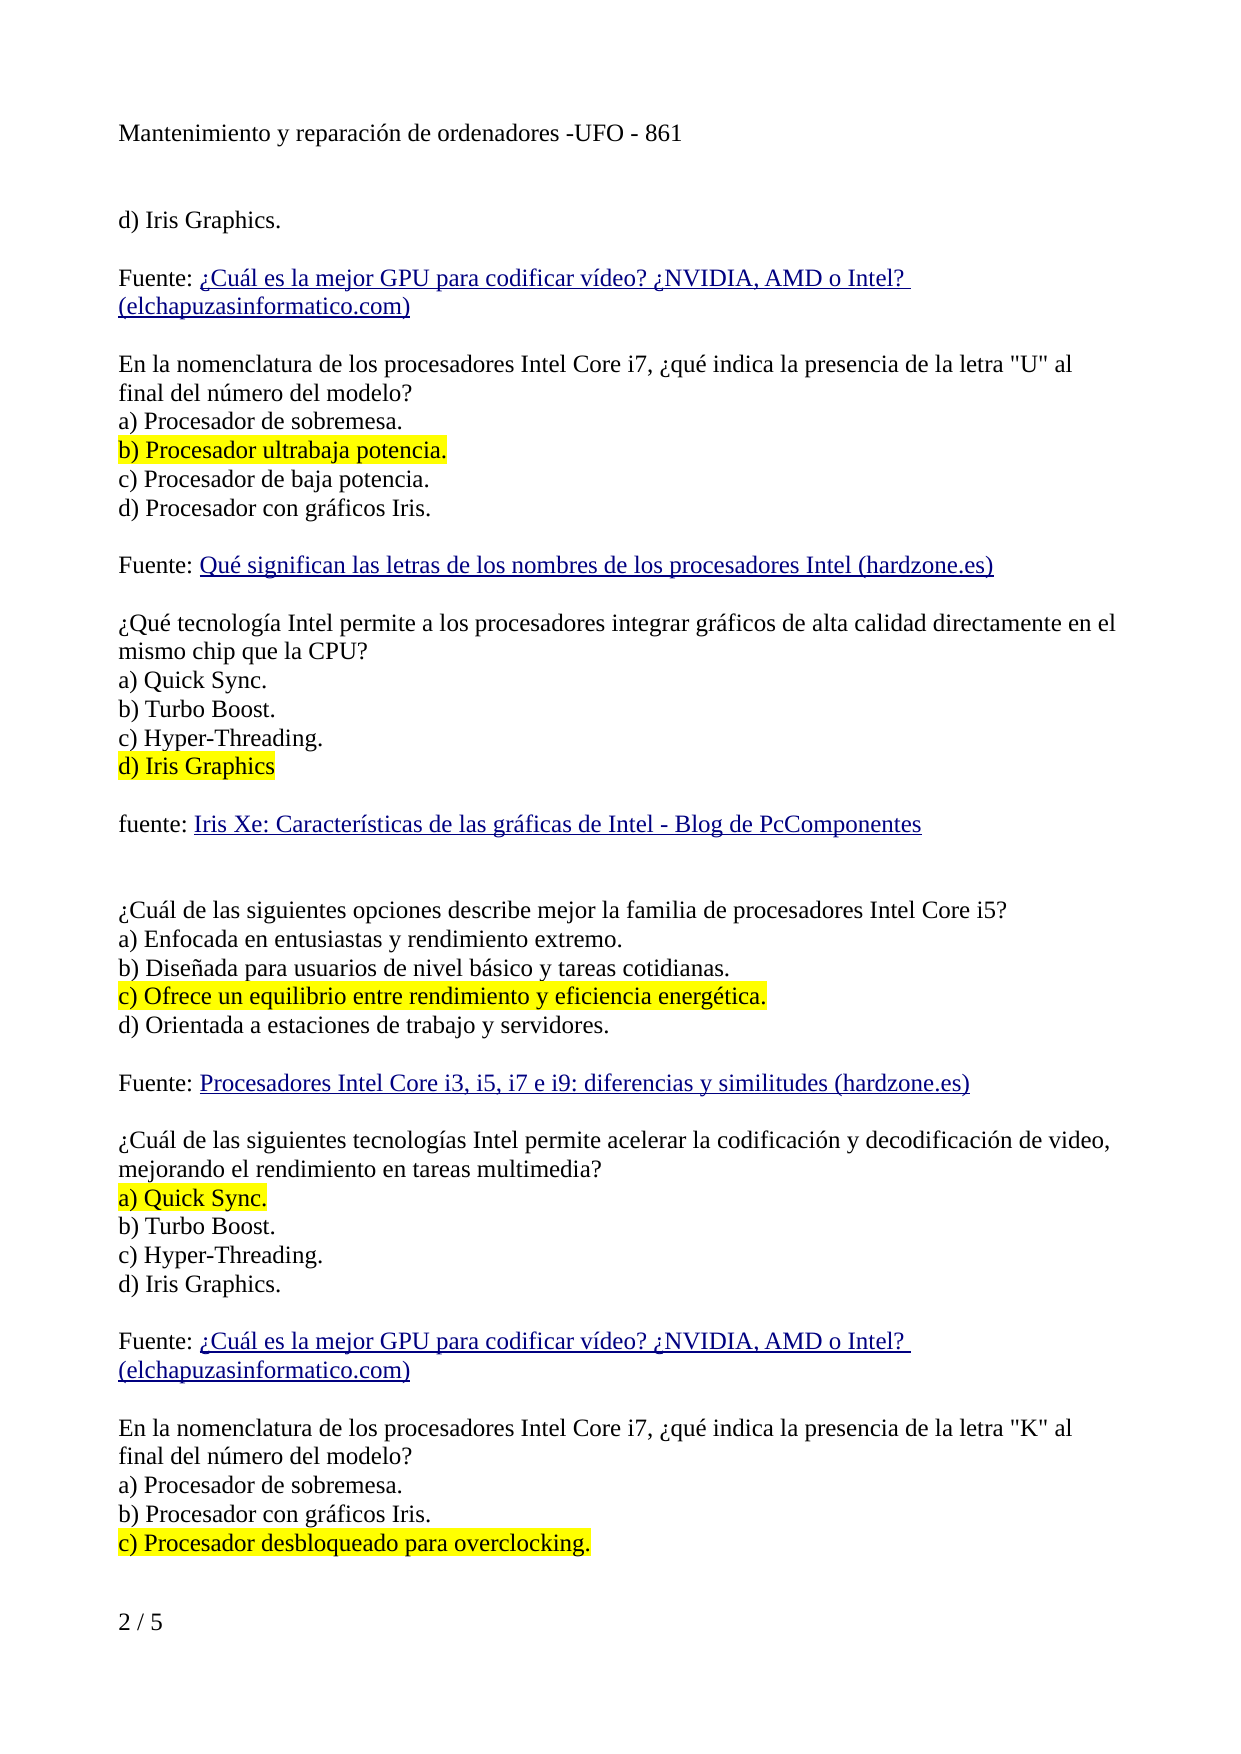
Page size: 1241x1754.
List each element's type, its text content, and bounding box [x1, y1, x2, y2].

text Fuente: ¿Cuál es la mejor GPU para codificar vídeo? ¿NVIDIA, AMD o Intel? (elchapuzasinformatico.com) [118, 263, 1122, 320]
text b) Diseñada para usuarios de nivel básico y tareas cotidianas. [118, 953, 1122, 981]
text c) Hyper-Threading. [118, 723, 1122, 751]
text a) Quick Sync. [118, 665, 1122, 694]
text d) Procesador con gráficos Iris. [118, 493, 1122, 521]
text a) Procesador de sobremesa. [118, 406, 1122, 435]
text fuente: Iris Xe: Características de las gráficas de Intel - Blog de PcComponentes [118, 809, 1122, 838]
text b) Procesador con gráficos Iris. [118, 1499, 1122, 1528]
text c) Procesador desbloqueado para overclocking. [118, 1528, 1122, 1556]
text d) Iris Graphics. [118, 205, 1122, 234]
text d) Orientada a estaciones de trabajo y servidores. [118, 1010, 1122, 1039]
text a) Enfocada en entusiastas y rendimiento extremo. [118, 924, 1122, 953]
text ¿Cuál de las siguientes opciones describe mejor la familia de procesadores Intel Core i5? [118, 895, 1122, 924]
text Fuente: ¿Cuál es la mejor GPU para codificar vídeo? ¿NVIDIA, AMD o Intel? (elchapuzasinformatico.com) [118, 1326, 1122, 1384]
text c) Procesador de baja potencia. [118, 464, 1122, 493]
text b) Turbo Boost. [118, 694, 1122, 723]
text a) Quick Sync. [118, 1183, 1122, 1211]
text a) Procesador de sobremesa. [118, 1470, 1122, 1499]
text ¿Qué tecnología Intel permite a los procesadores integrar gráficos de alta calidad directamente en el mismo chip que la CPU? [118, 608, 1122, 665]
text Fuente: Qué significan las letras de los nombres de los procesadores Intel (hardzone.es) [118, 550, 1122, 579]
text En la nomenclatura de los procesadores Intel Core i7, ¿qué indica la presencia de la letra "K" al final del número del modelo? [118, 1413, 1122, 1470]
text d) Iris Graphics. [118, 1269, 1122, 1298]
text d) Iris Graphics [118, 751, 1122, 780]
text b) Turbo Boost. [118, 1211, 1122, 1240]
text En la nomenclatura de los procesadores Intel Core i7, ¿qué indica la presencia de la letra "U" al final del número del modelo? [118, 349, 1122, 406]
text Fuente: Procesadores Intel Core i3, i5, i7 e i9: diferencias y similitudes (hardzone.es) [118, 1068, 1122, 1096]
text b) Procesador ultrabaja potencia. [118, 435, 1122, 464]
text c) Ofrece un equilibrio entre rendimiento y eficiencia energética. [118, 981, 1122, 1010]
text ¿Cuál de las siguientes tecnologías Intel permite acelerar la codificación y decodificación de video, mejorando el rendimiento en tareas multimedia? [118, 1125, 1122, 1183]
text c) Hyper-Threading. [118, 1240, 1122, 1269]
